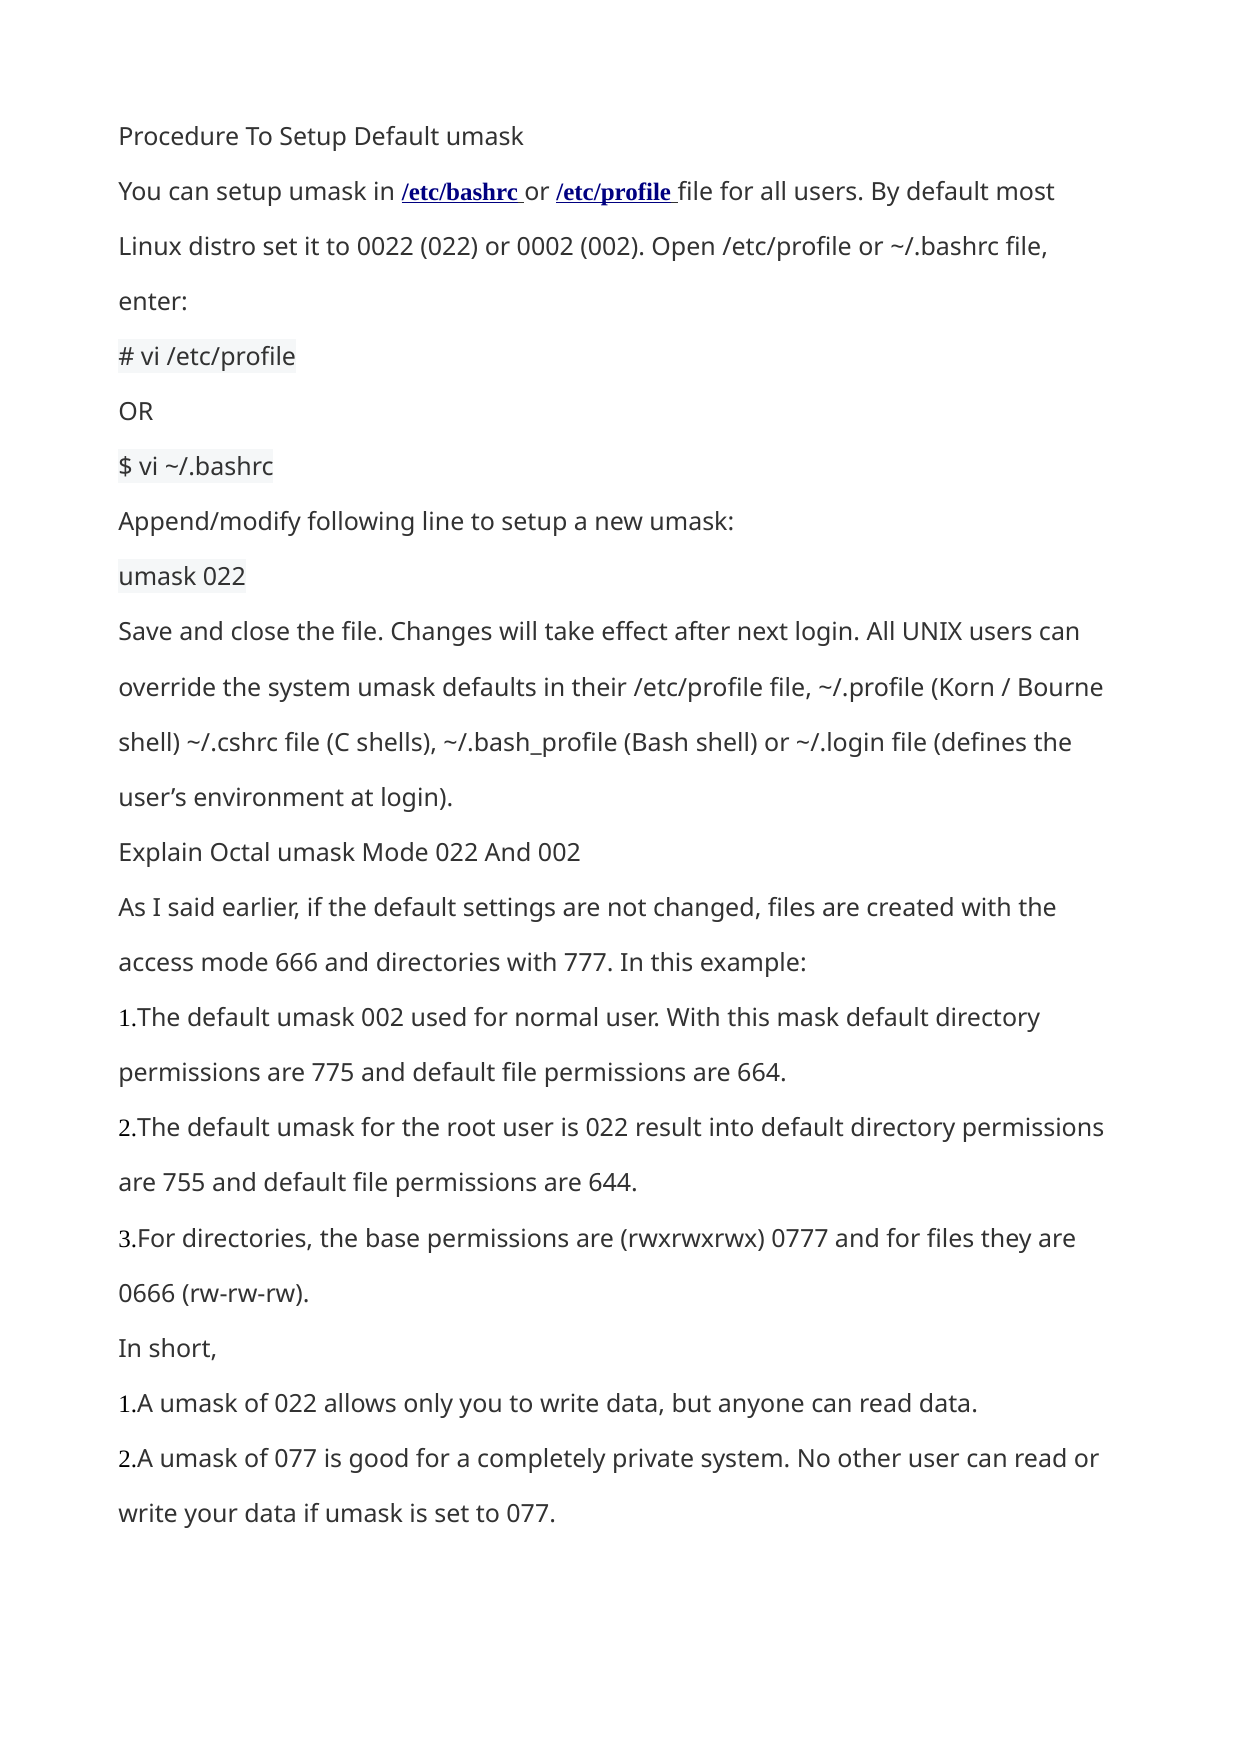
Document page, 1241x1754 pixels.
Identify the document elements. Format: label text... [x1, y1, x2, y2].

list A umask of 077 is good for a completely private system. No other user can read or write your data if umask is set to 077. [118, 1441, 1122, 1530]
text You can setup umask in /etc/bashrc or /etc/profile file for all users. By default most Linux distro set it to 0022 (022) or 0002 (002). Open /etc/profile or ~/.bashrc file, enter: # vi /etc/profile OR $ vi ~/.bashrc Append/modify following line to setup a new umask: umask 022 Save and close the file. Changes will take effect after next login. All UNIX users can override the system umask defaults in their /etc/profile file, ~/.profile (Korn / Bourne shell) ~/.cshrc file (C shells), ~/.bash_profile (Bash shell) or ~/.login file (defines the user’s environment at login). [118, 173, 1122, 813]
text As I said earlier, if the default settings are not changed, files are created with the access mode 666 and directories with 777. In this example: [118, 889, 1122, 979]
list The default umask 002 used for normal user. With this mask default directory permissions are 775 and default file permissions are 664. [118, 1000, 1122, 1089]
subtitle Explain Octal umask Mode 022 And 002 [118, 834, 1122, 868]
list A umask of 022 allows only you to write data, but anyone can read data. [118, 1386, 1122, 1419]
list For directories, the base permissions are (rwxrwxrwx) 0777 and for files they are 0666 (rw-rw-rw). [118, 1220, 1122, 1309]
text In short, [118, 1330, 1122, 1364]
subtitle Procedure To Setup Default umask [118, 118, 1122, 152]
list The default umask for the root user is 022 result into default directory permissions are 755 and default file permissions are 644. [118, 1110, 1122, 1199]
